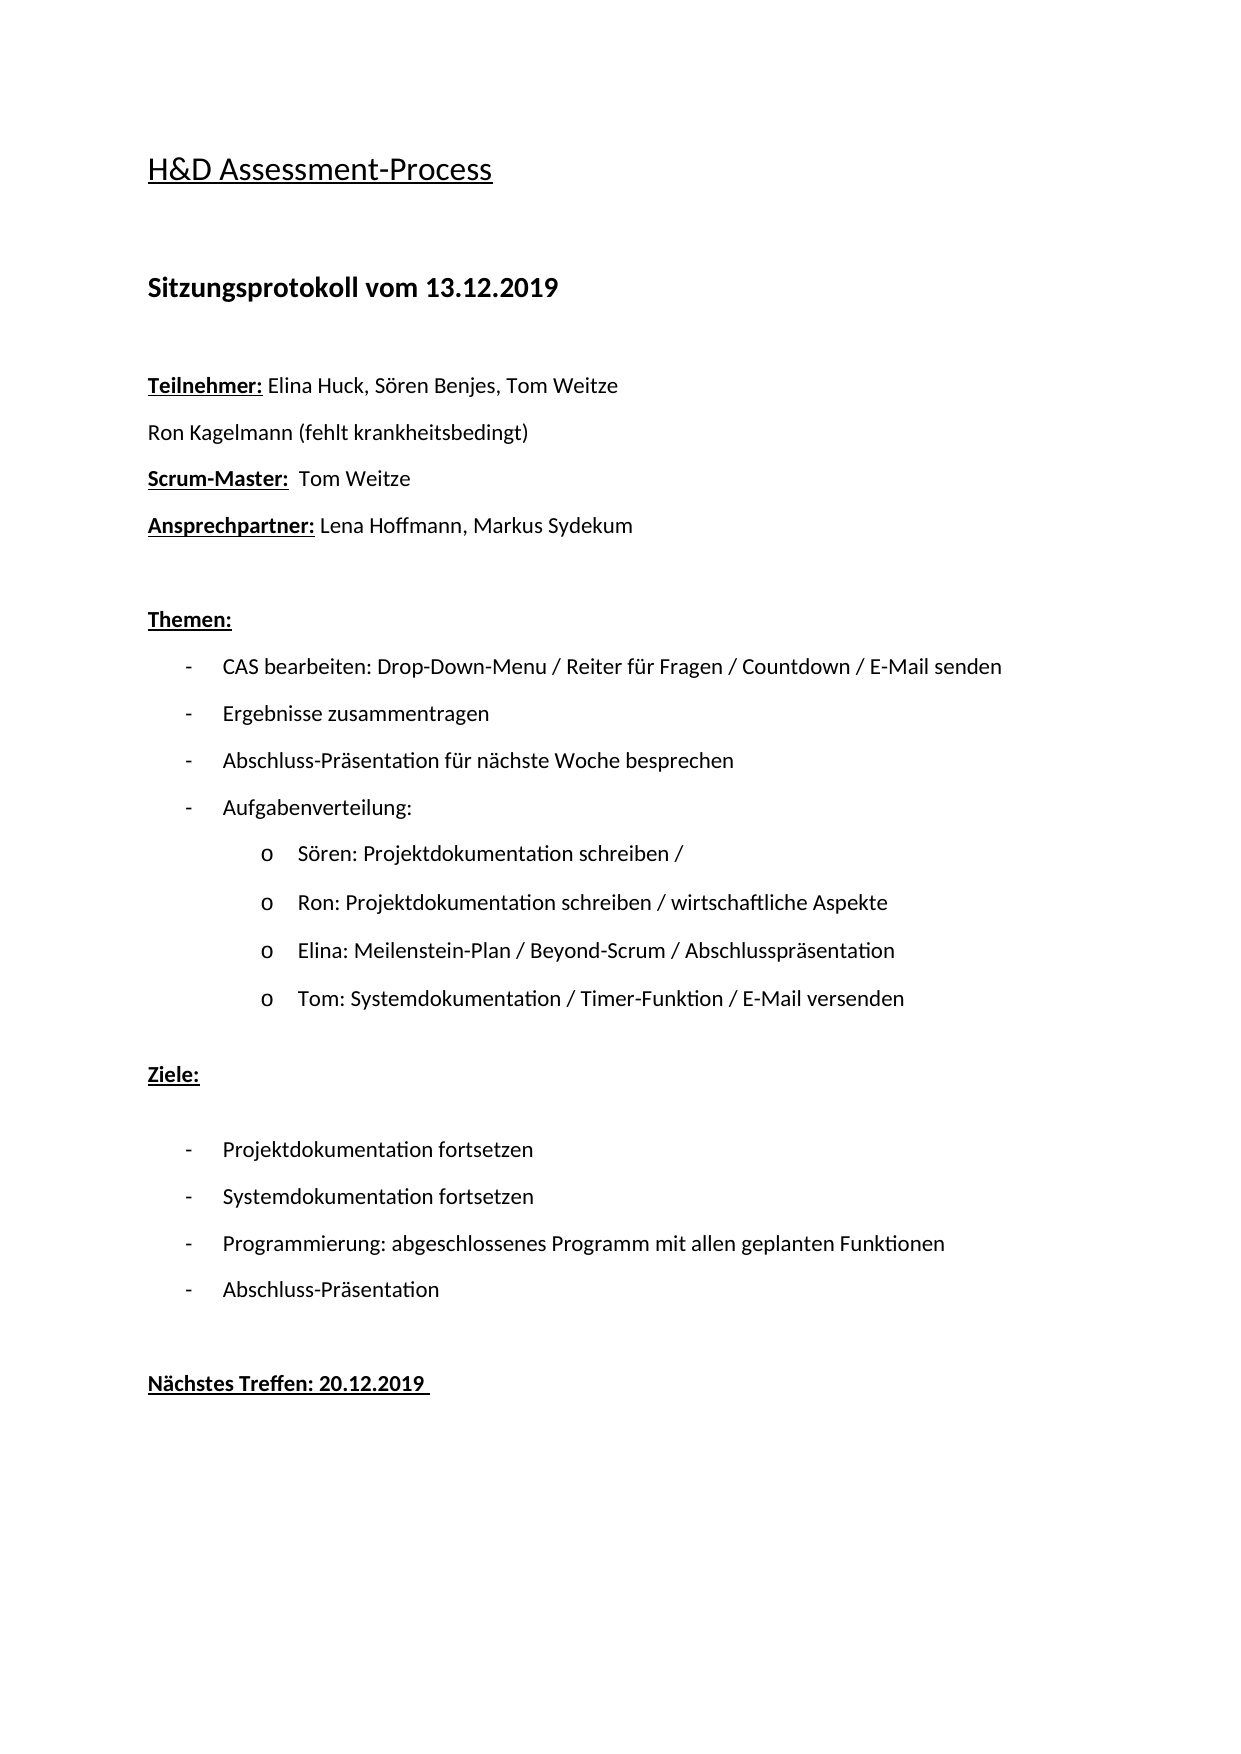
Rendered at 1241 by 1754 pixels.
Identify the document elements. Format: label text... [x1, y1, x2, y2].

list Tom: Systemdokumentation / Timer-Funktion / E-Mail versenden [260, 984, 1093, 1013]
list Abschluss-Präsentation [185, 1276, 1093, 1304]
list Abschluss-Präsentation für nächste Woche besprechen [185, 746, 1093, 774]
text Scrum-Master: Tom Weitze [148, 464, 1093, 493]
text Ziele: [148, 1060, 1093, 1088]
list Aufgabenverteilung: [185, 793, 1093, 821]
text Teilnehmer: Elina Huck, Sören Benjes, Tom Weitze [148, 371, 1093, 399]
text Ron Kagelmann (fehlt krankheitsbedingt) [148, 418, 1093, 446]
list Ron: Projektdokumentation schreiben / wirtschaftliche Aspekte [260, 888, 1093, 917]
list Ergebnisse zusammentragen [185, 699, 1093, 727]
list Programmierung: abgeschlossenes Programm mit allen geplanten Funktionen [185, 1229, 1093, 1257]
list Projektdokumentation fortsetzen [185, 1135, 1093, 1163]
text Themen: [148, 605, 1093, 633]
list Systemdokumentation fortsetzen [185, 1182, 1093, 1210]
list Elina: Meilenstein-Plan / Beyond-Scrum / Abschlusspräsentation [260, 936, 1093, 965]
list CAS bearbeiten: Drop-Down-Menu / Reiter für Fragen / Countdown / E-Mail senden [185, 652, 1093, 680]
list Sören: Projektdokumentation schreiben / [260, 839, 1093, 869]
text Sitzungsprotokoll vom 13.12.2019 [148, 269, 1093, 304]
text Ansprechpartner: Lena Hoffmann, Markus Sydekum [148, 511, 1093, 539]
text H&D Assessment-Process [148, 148, 1093, 188]
text Nächstes Treffen: 20.12.2019 [148, 1369, 1093, 1397]
